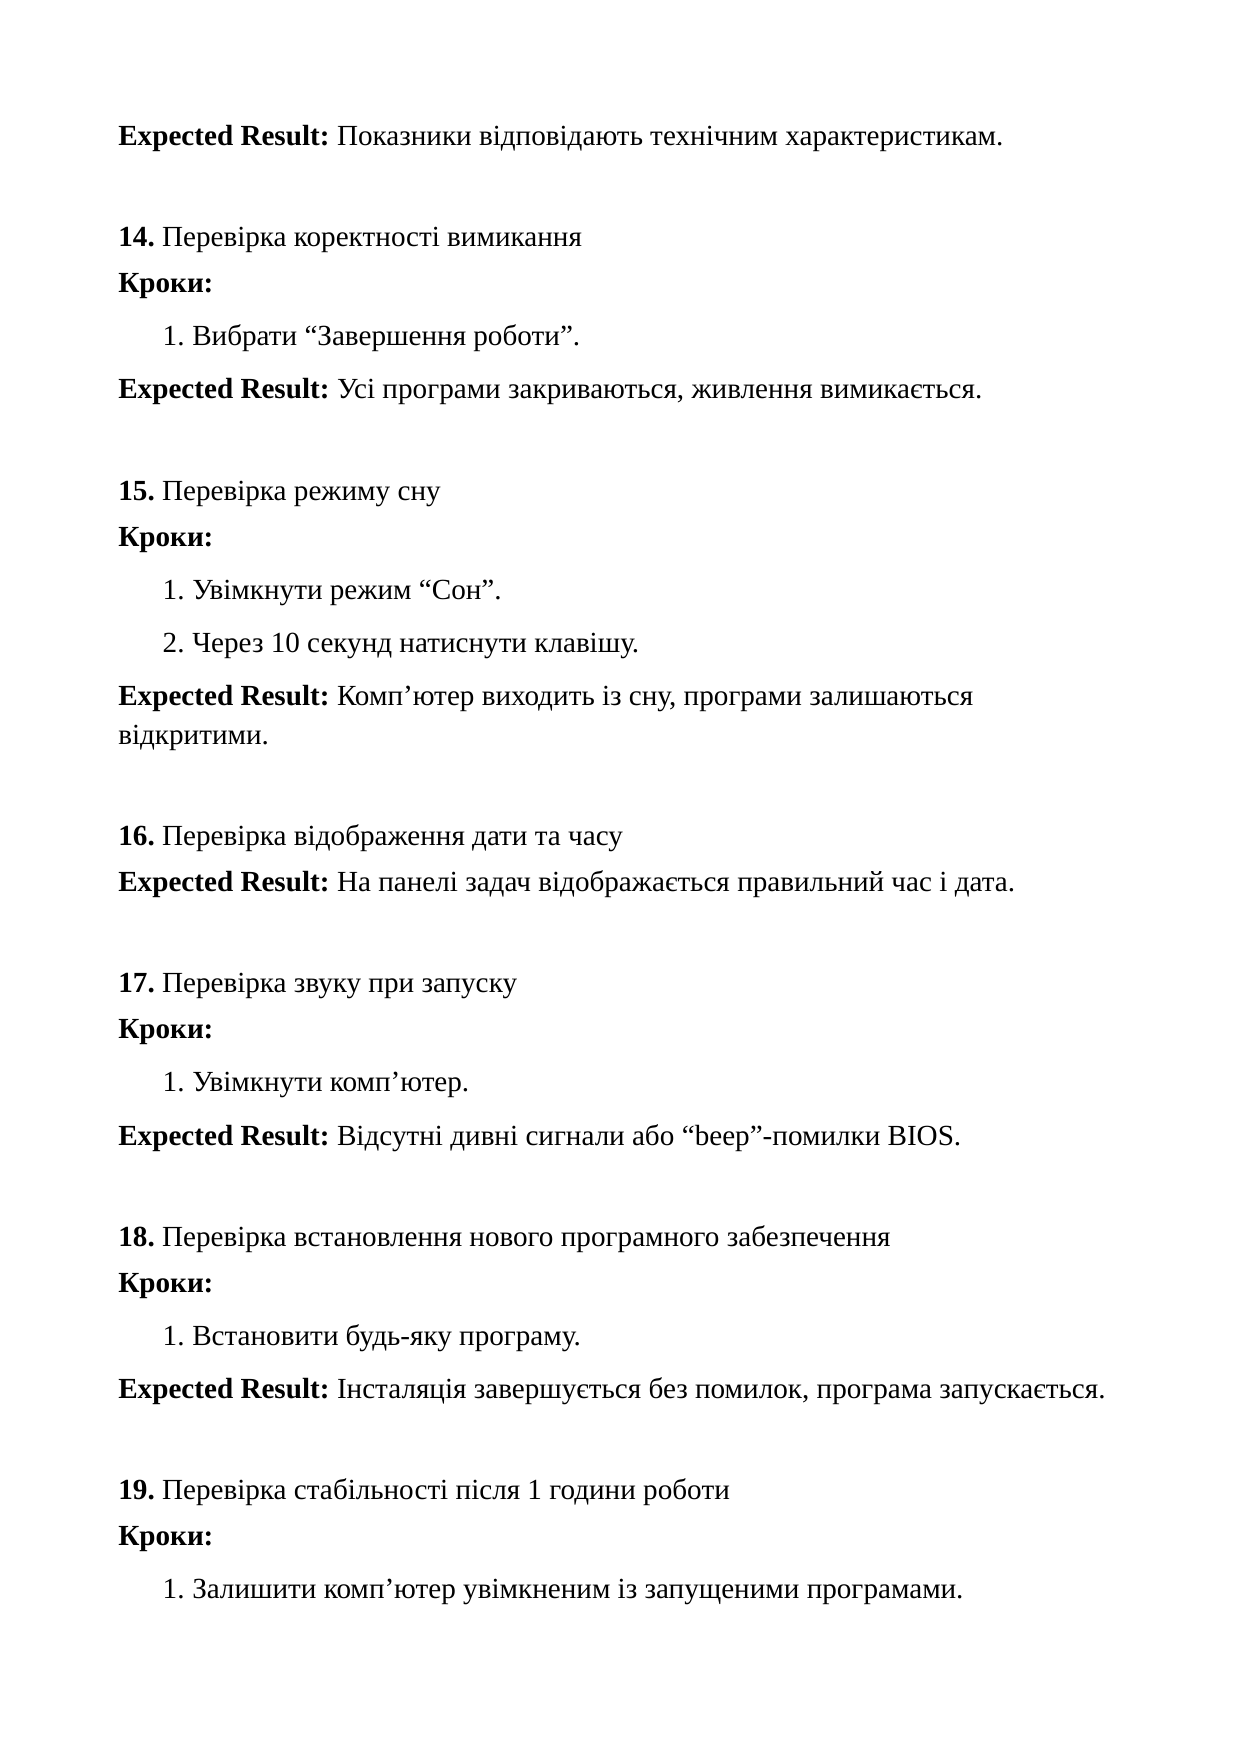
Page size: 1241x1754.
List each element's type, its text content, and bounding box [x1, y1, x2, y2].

text Expected Result: Показники відповідають технічним характеристикам. [118, 118, 1122, 152]
list Вибрати “Завершення роботи”. [162, 318, 1122, 352]
text Кроки: [118, 1265, 1122, 1298]
text Expected Result: Відсутні дивні сигнали або “beep”-помилки BIOS. [118, 1118, 1122, 1151]
subtitle 15. Перевірка режиму сну [118, 473, 1122, 506]
text Expected Result: Усі програми закриваються, живлення вимикається. [118, 372, 1122, 405]
text Expected Result: Інсталяція завершується без помилок, програма запускається. [118, 1371, 1122, 1405]
subtitle 18. Перевірка встановлення нового програмного забезпечення [118, 1219, 1122, 1252]
text Кроки: [118, 519, 1122, 552]
subtitle 16. Перевірка відображення дати та часу [118, 818, 1122, 852]
text Кроки: [118, 1518, 1122, 1552]
text Expected Result: Комп’ютер виходить із сну, програми залишаються відкритими. [118, 678, 1122, 750]
text Кроки: [118, 1011, 1122, 1045]
text Expected Result: На панелі задач відображається правильний час і дата. [118, 864, 1122, 898]
list Увімкнути комп’ютер. [162, 1064, 1122, 1098]
subtitle 19. Перевірка стабільності після 1 години роботи [118, 1472, 1122, 1506]
list Через 10 секунд натиснути клавішу. [162, 625, 1122, 659]
list Увімкнути режим “Сон”. [162, 572, 1122, 606]
subtitle 14. Перевірка коректності вимикання [118, 219, 1122, 253]
list Встановити будь-яку програму. [162, 1318, 1122, 1352]
text Кроки: [118, 265, 1122, 299]
list Залишити комп’ютер увімкненим із запущеними програмами. [162, 1572, 1122, 1605]
subtitle 17. Перевірка звуку при запуску [118, 965, 1122, 999]
